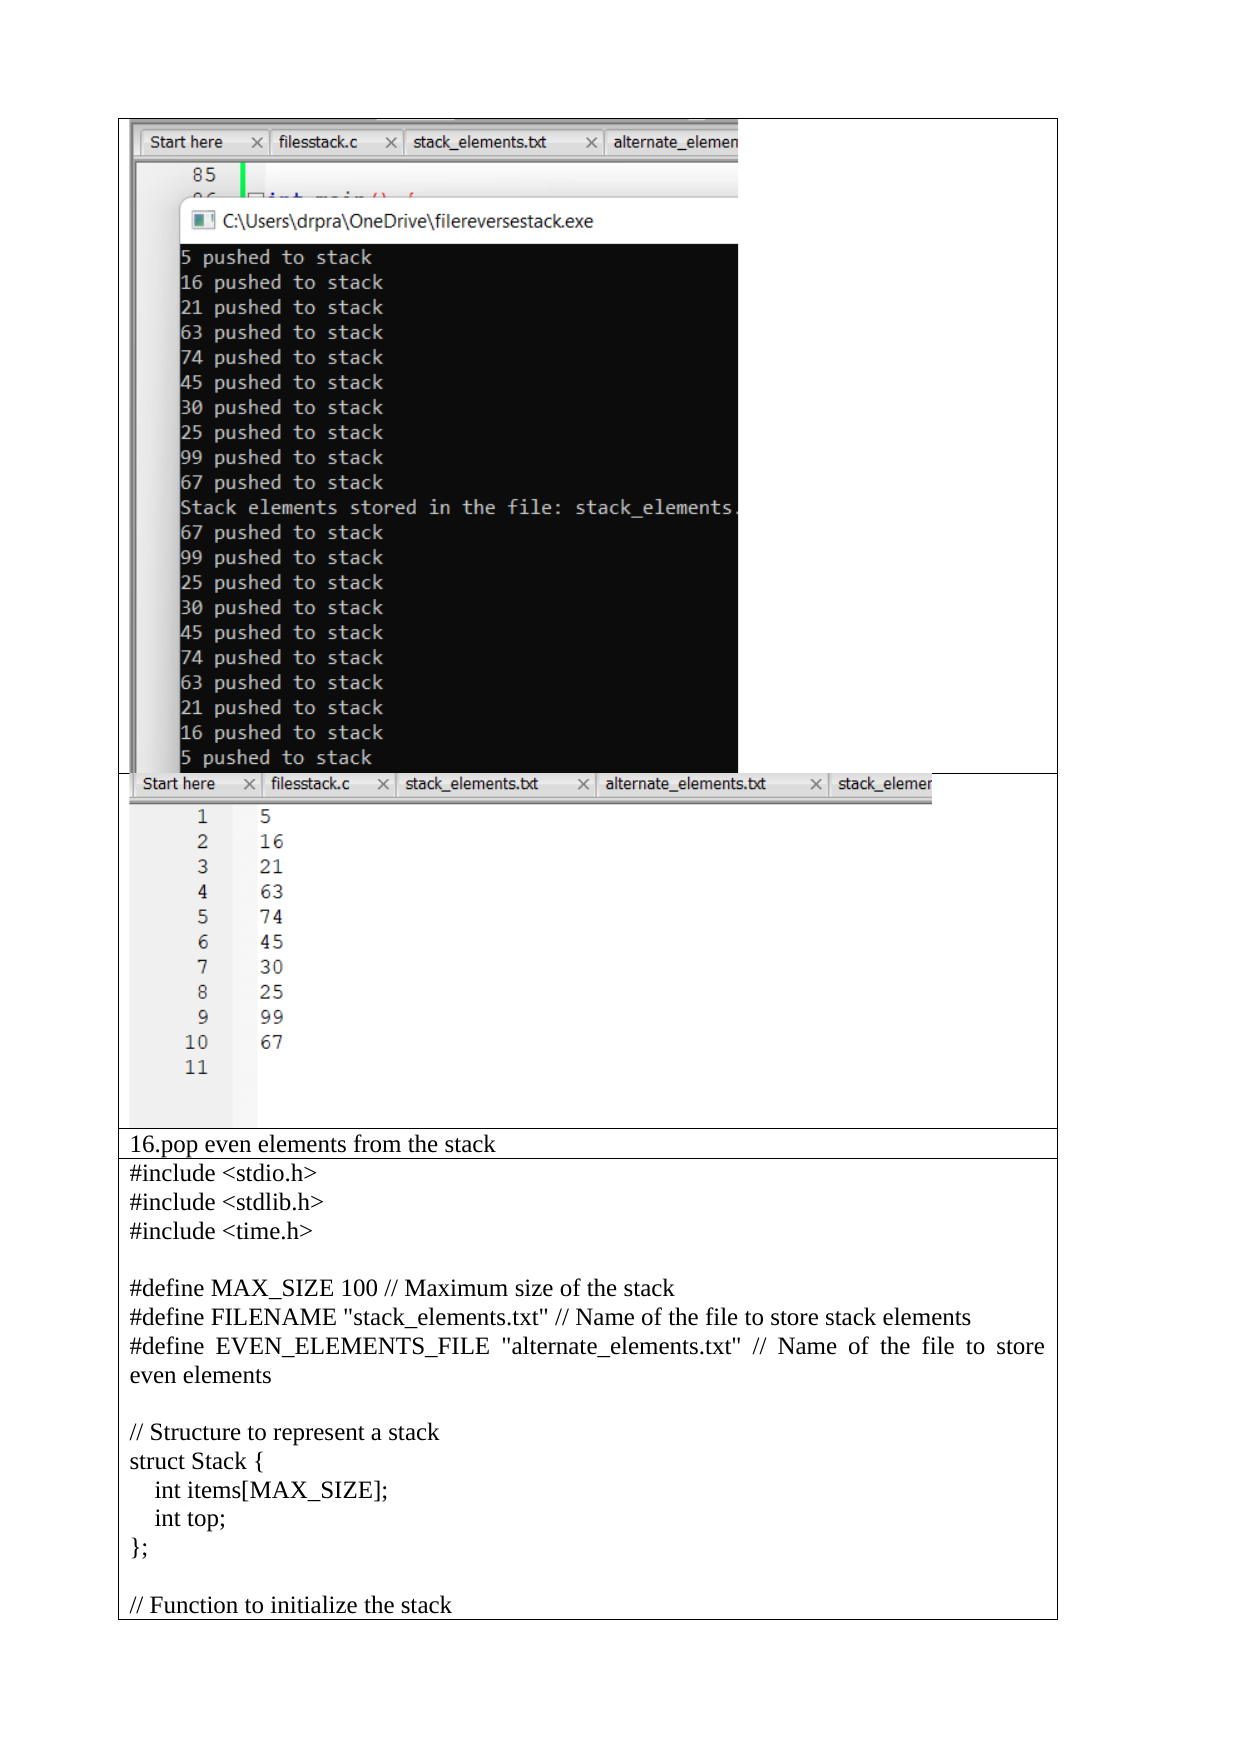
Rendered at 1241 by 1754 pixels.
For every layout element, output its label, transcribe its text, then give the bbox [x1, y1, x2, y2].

table_cell [932, 774, 1057, 1128]
table_cell [119, 119, 129, 773]
table_cell 16.pop even elements from the stack [119, 1129, 1057, 1157]
table_cell [119, 774, 129, 1128]
picture [129, 119, 932, 1128]
table_cell #include <stdio.h> #include <stdlib.h> #include <time.h> #define MAX_SIZE 100 // Maximum size of the stack #define FILENAME "stack_elements.txt" // Name of the file to store stack elements #define EVEN_ELEMENTS_FILE "alternate_elements.txt" // Name of the file to store even elements // Structure to represent a stack struct Stack { int items[MAX_SIZE]; int top; }; // Function to initialize the stack [119, 1159, 1057, 1618]
table_cell [739, 119, 1057, 773]
